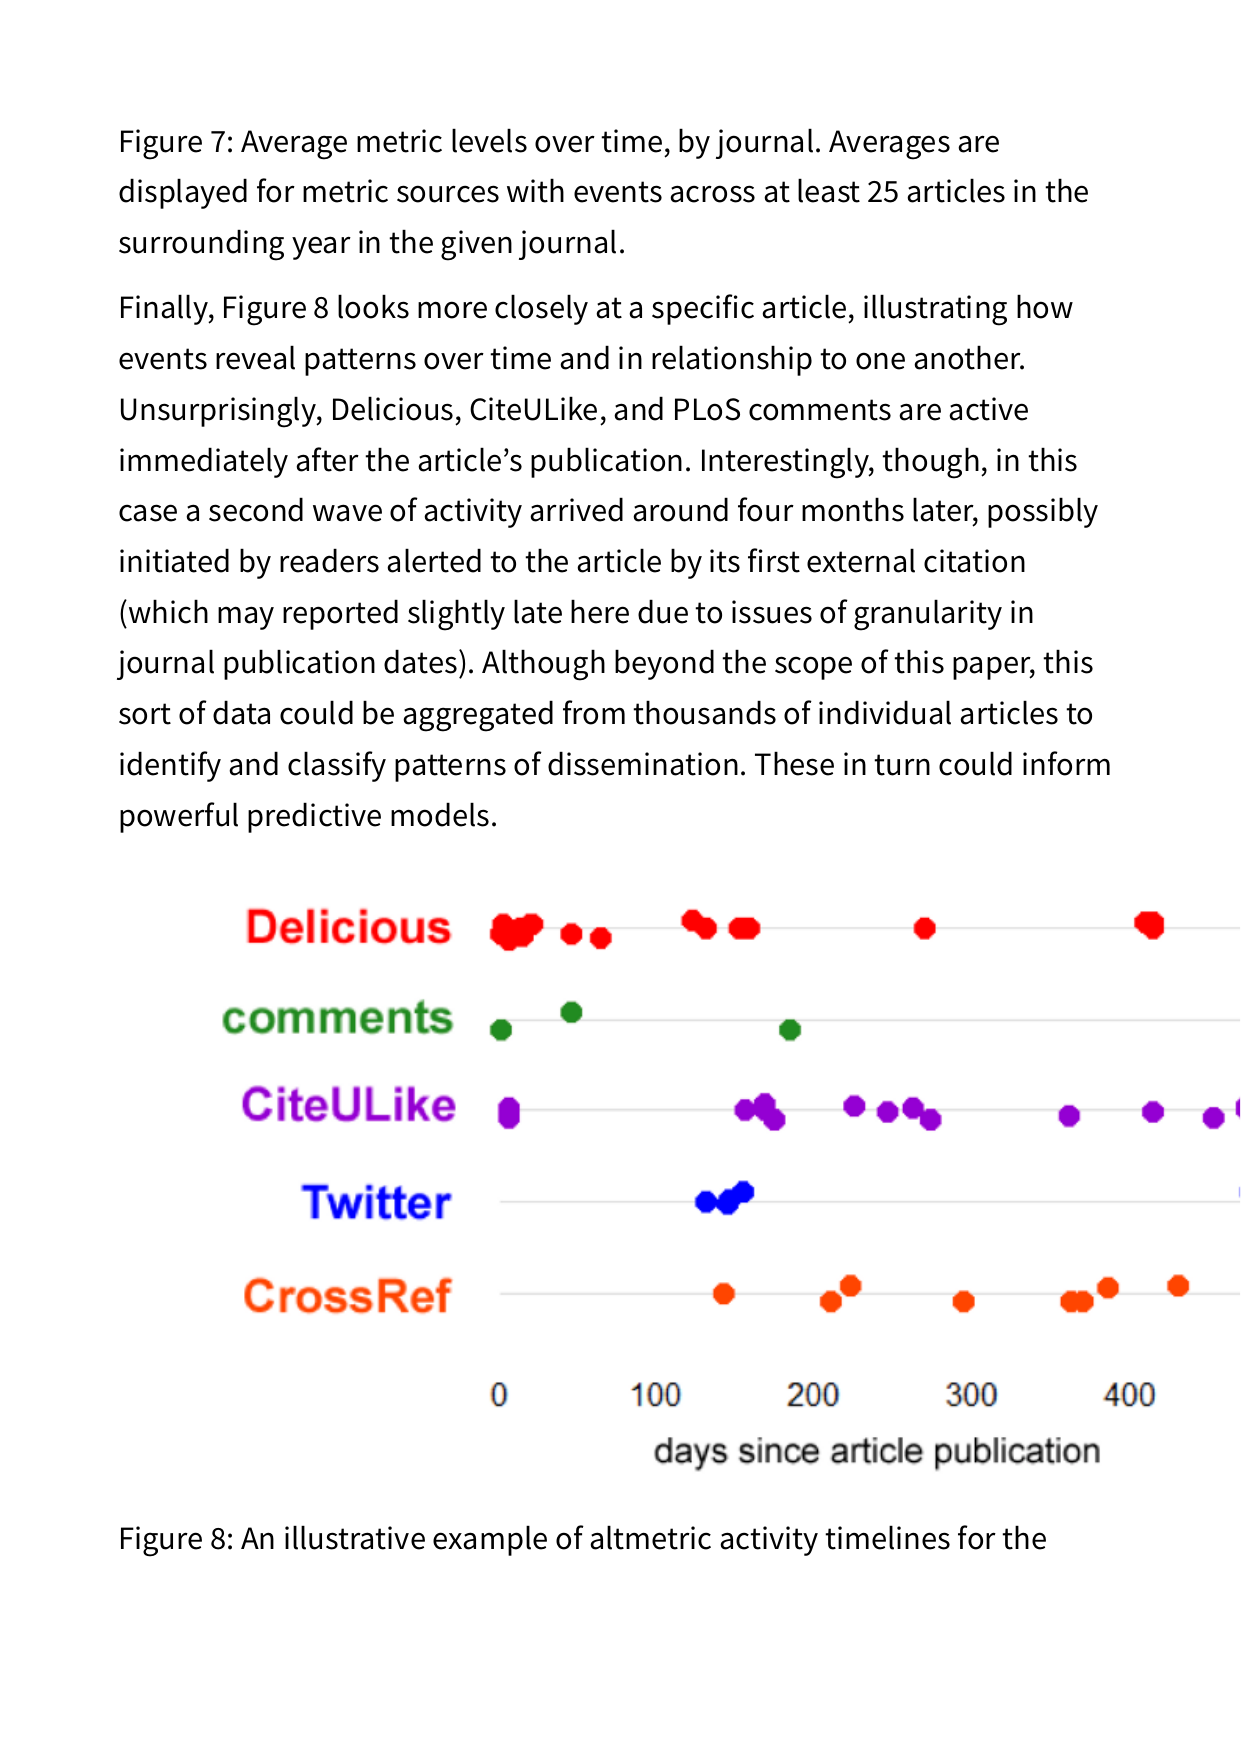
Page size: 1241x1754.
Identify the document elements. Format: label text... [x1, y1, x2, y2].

text Finally, Figure 8 looks more closely at a specific article, illustrating how events reveal patterns over time and in relationship to one another. Unsurprisingly, Delicious, CiteULike, and PLoS comments are active immediately after the article’s publication. Interestingly, though, in this case a second wave of activity arrived around four months later, possibly initiated by readers alerted to the article by its first external citation (which may reported slightly late here due to issues of granularity in journal publication dates). Although beyond the scope of this paper, this sort of data could be aggregated from thousands of individual articles to identify and classify patterns of dissemination. These in turn could inform powerful predictive models. [118, 285, 1122, 834]
text Figure 8: An illustrative example of altmetric activity timelines for the [118, 1508, 1122, 1558]
picture [118, 857, 1241, 1508]
text Figure 7: Average metric levels over time, by journal. Averages are displayed for metric sources with events across at least 25 articles in the surrounding year in the given journal. [118, 118, 1122, 262]
